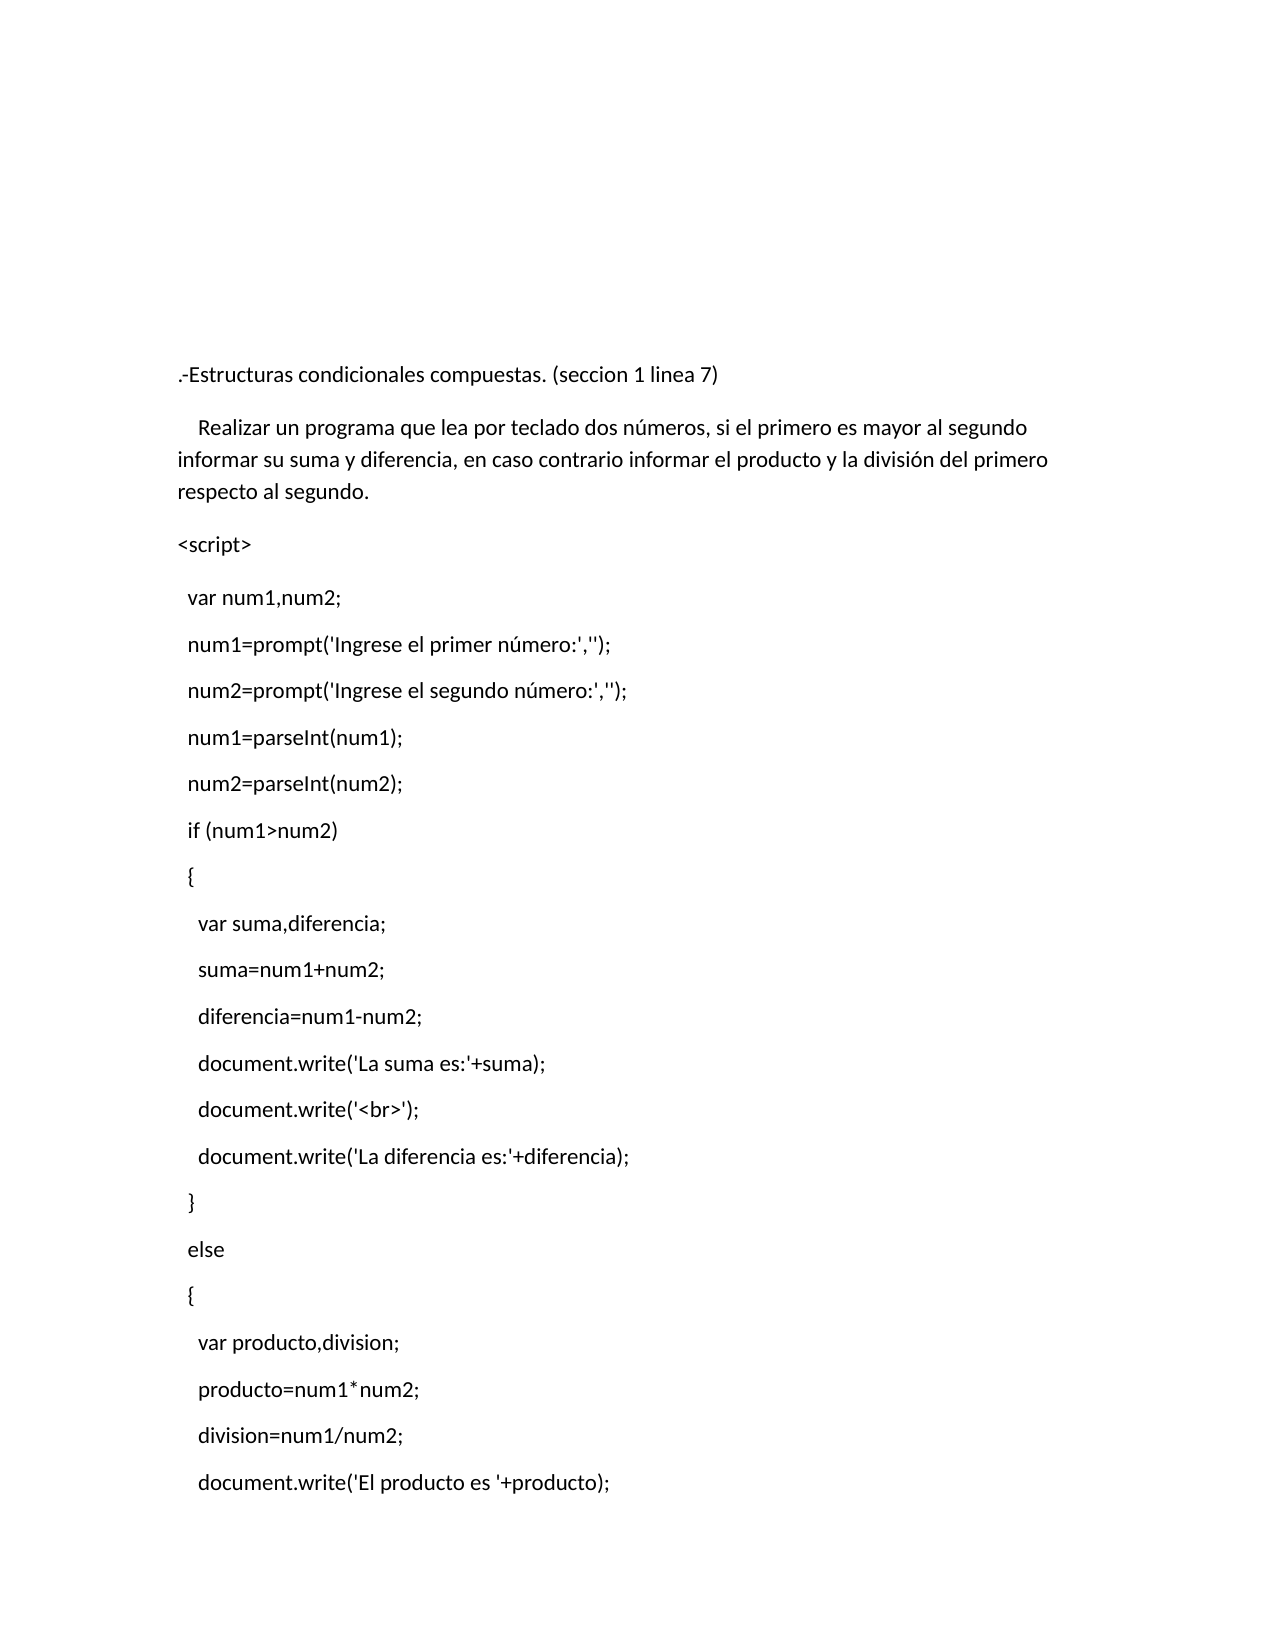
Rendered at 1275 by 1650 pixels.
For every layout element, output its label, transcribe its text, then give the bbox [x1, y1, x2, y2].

text num1=prompt('Ingrese el primer número:',''); [177, 630, 1098, 658]
text num1=parseInt(num1); [177, 723, 1098, 751]
text document.write('El producto es '+producto); [177, 1468, 1098, 1496]
text { [177, 1282, 1098, 1309]
text Realizar un programa que lea por teclado dos números, si el primero es mayor al segundo informar su suma y diferencia, en caso contrario informar el producto y la división del primero respecto al segundo. [177, 413, 1098, 505]
text var suma,diferencia; [177, 909, 1098, 937]
text } [177, 1188, 1098, 1216]
text <script> [177, 530, 1098, 558]
text document.write('La suma es:'+suma); [177, 1049, 1098, 1077]
text document.write('La diferencia es:'+diferencia); [177, 1142, 1098, 1170]
text .-Estructuras condicionales compuestas. (seccion 1 linea 7) [177, 360, 1098, 388]
text { [177, 862, 1098, 891]
text else [177, 1235, 1098, 1263]
text num2=parseInt(num2); [177, 769, 1098, 797]
text num2=prompt('Ingrese el segundo número:',''); [177, 676, 1098, 704]
text division=num1/num2; [177, 1421, 1098, 1449]
text document.write('<br>'); [177, 1095, 1098, 1123]
text var producto,division; [177, 1328, 1098, 1356]
text if (num1>num2) [177, 816, 1098, 844]
text producto=num1*num2; [177, 1375, 1098, 1403]
text suma=num1+num2; [177, 956, 1098, 984]
text var num1,num2; [177, 583, 1098, 611]
text diferencia=num1-num2; [177, 1002, 1098, 1030]
